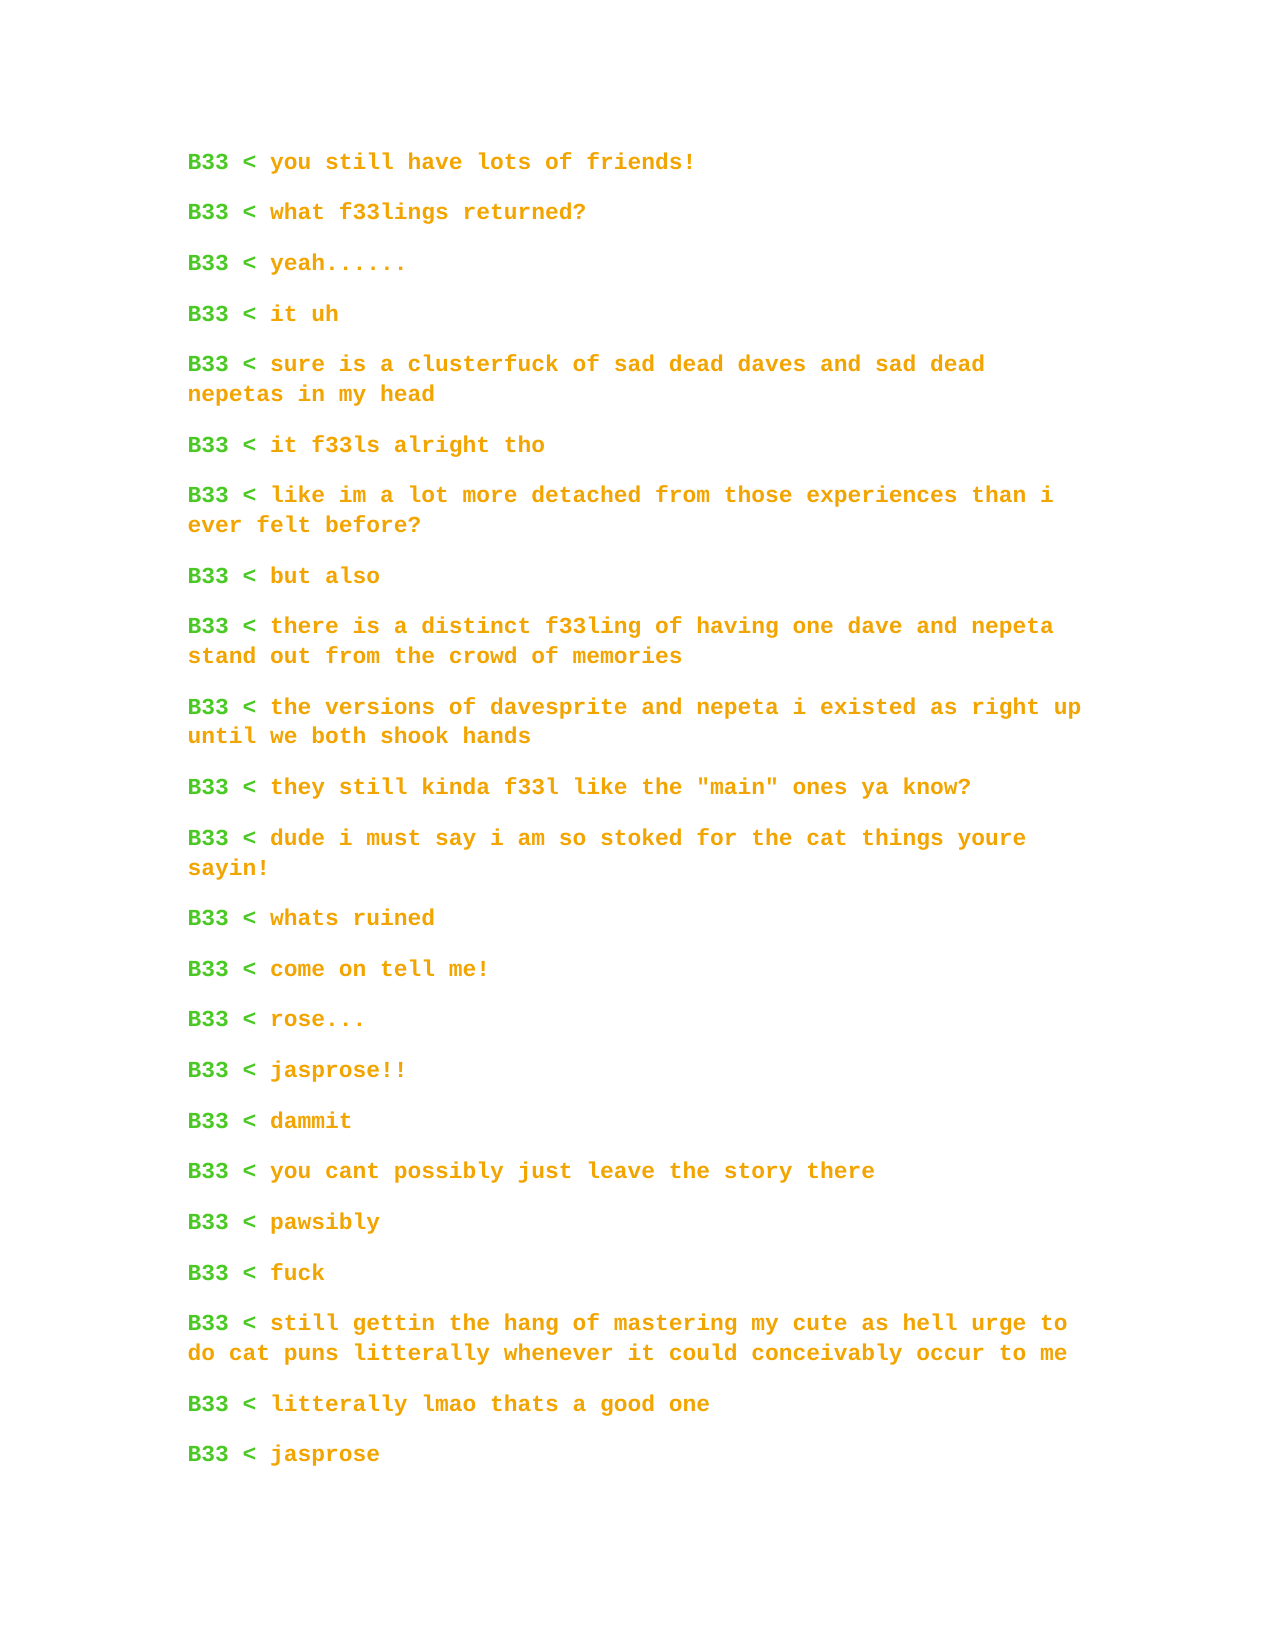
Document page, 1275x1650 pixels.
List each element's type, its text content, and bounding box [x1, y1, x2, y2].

text B33 < like im a lot more detached from those experiences than i ever felt before? [187, 483, 1087, 539]
text B33 < but also [187, 564, 1087, 590]
text B33 < fuck [187, 1261, 1087, 1287]
text B33 < pawsibly [187, 1210, 1087, 1236]
text B33 < dude i must say i am so stoked for the cat things youre sayin! [187, 826, 1087, 882]
text B33 < sure is a clusterfuck of sad dead daves and sad dead nepetas in my head [187, 352, 1087, 408]
text B33 < jasprose!! [187, 1058, 1087, 1084]
text B33 < there is a distinct f33ling of having one dave and nepeta stand out from the crowd of memories [187, 614, 1087, 670]
text B33 < you still have lots of friends! [187, 150, 1087, 176]
text B33 < what f33lings returned? [187, 201, 1087, 227]
text B33 < the versions of davesprite and nepeta i existed as right up until we both shook hands [187, 695, 1087, 751]
text B33 < it f33ls alright tho [187, 433, 1087, 459]
text B33 < you cant possibly just leave the story there [187, 1159, 1087, 1186]
text B33 < it uh [187, 302, 1087, 328]
text B33 < they still kinda f33l like the "main" ones ya know? [187, 775, 1087, 801]
text B33 < come on tell me! [187, 957, 1087, 983]
text B33 < litterally lmao thats a good one [187, 1392, 1087, 1418]
text B33 < whats ruined [187, 906, 1087, 932]
text B33 < jasprose [187, 1442, 1087, 1468]
text B33 < yeah...... [187, 251, 1087, 277]
text B33 < dammit [187, 1109, 1087, 1135]
text B33 < still gettin the hang of mastering my cute as hell urge to do cat puns litterally whenever it could conceivably occur to me [187, 1311, 1087, 1367]
text B33 < rose... [187, 1008, 1087, 1034]
